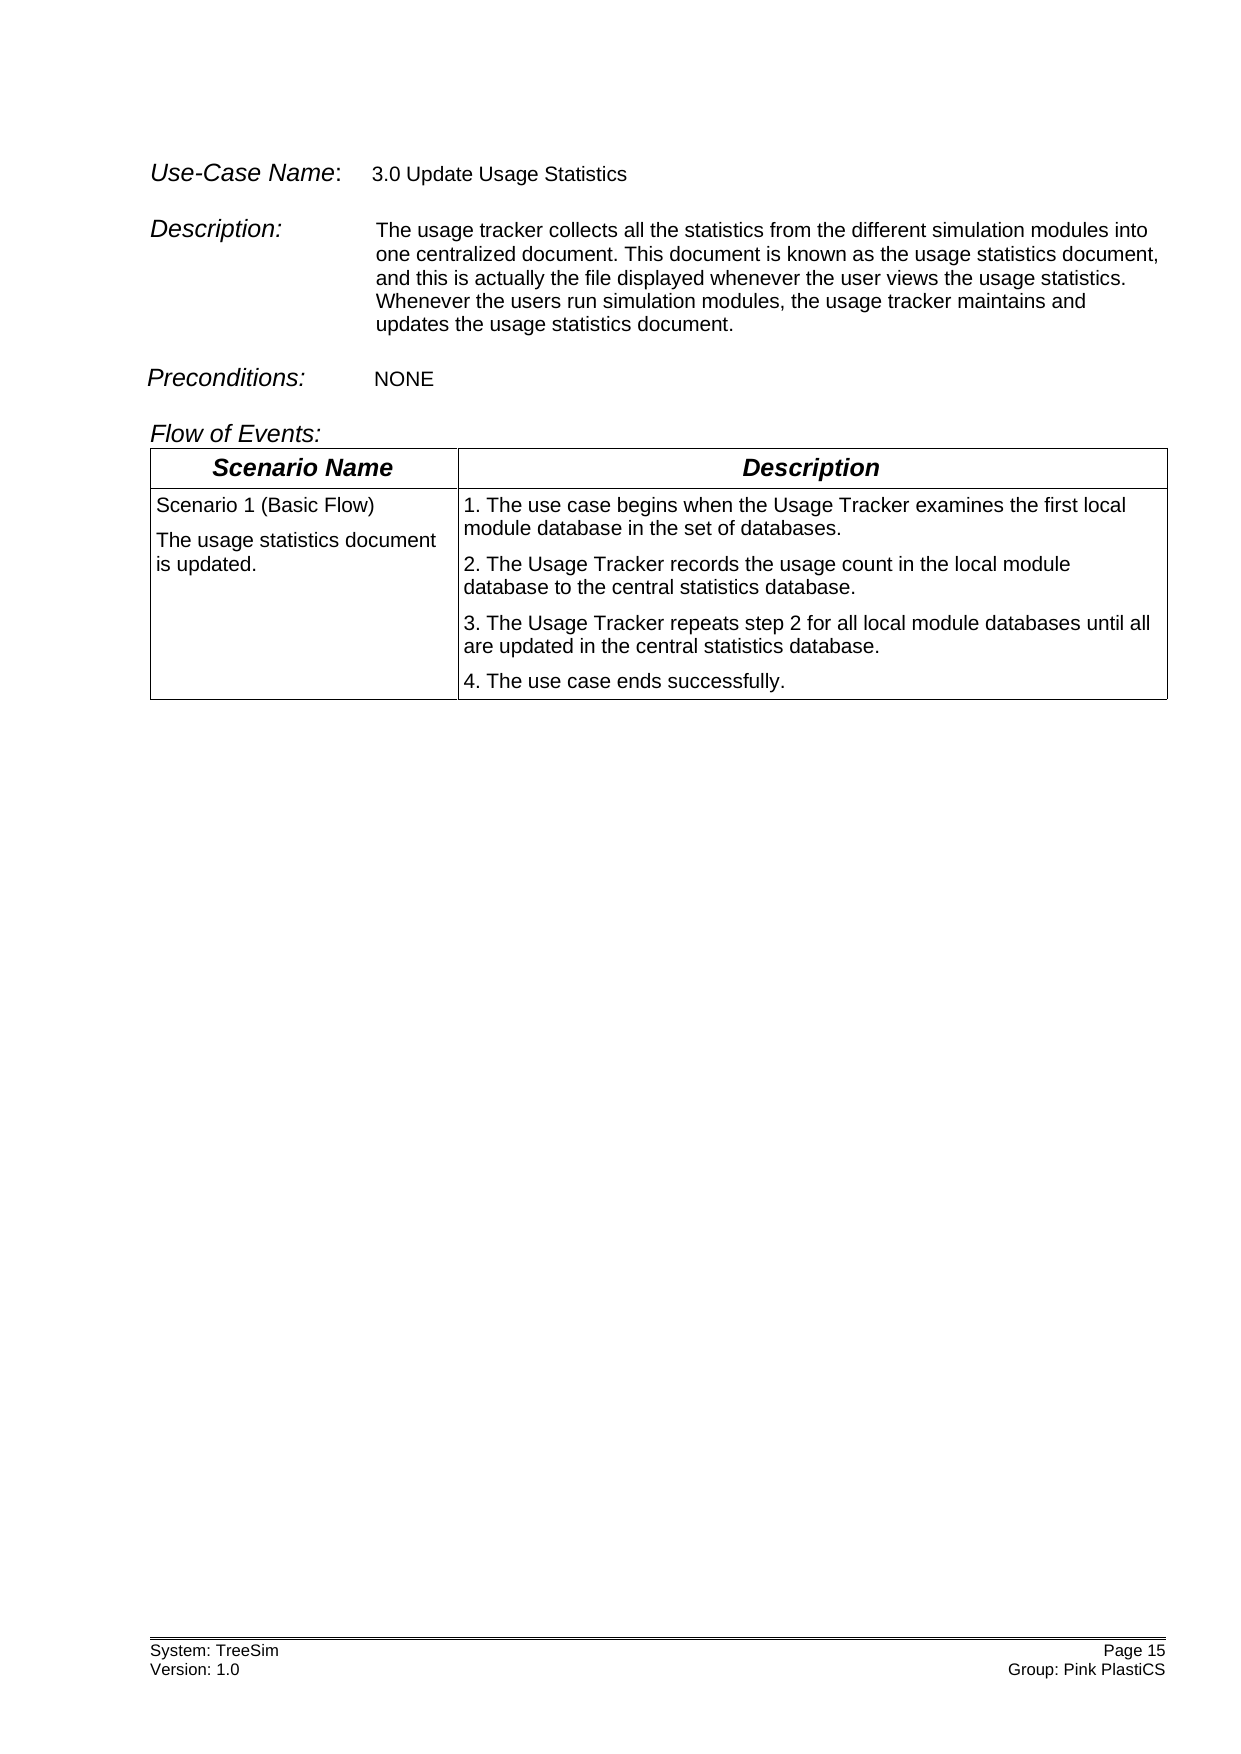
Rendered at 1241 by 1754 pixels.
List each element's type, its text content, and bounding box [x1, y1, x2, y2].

table_cell Scenario 1 (Basic Flow) The usage statistics document is updated. [151, 489, 457, 699]
table_header Description [459, 449, 1167, 488]
table_cell 1. The use case begins when the Usage Tracker examines the first local module database in the set of databases. 2. The Usage Tracker records the usage count in the local module database to the central statistics database. 3. The Usage Tracker repeats step 2 for all local module databases until all are updated in the central statistics database. 4. The use case ends successfully. [459, 489, 1167, 699]
table_header Scenario Name [151, 449, 457, 488]
text Preconditions: NONE [147, 364, 1166, 392]
text Description: The usage tracker collects all the statistics from the different simulation modules into one centralized document. This document is known as the usage statistics document, and this is actually the file displayed whenever the user views the usage statistics. Whenever the users run simulation modules, the usage tracker maintains and updates the usage statistics document. [150, 215, 1166, 336]
text Flow of Events: [150, 420, 1166, 448]
text Use-Case Name: 3.0 Update Usage Statistics [150, 159, 1166, 187]
